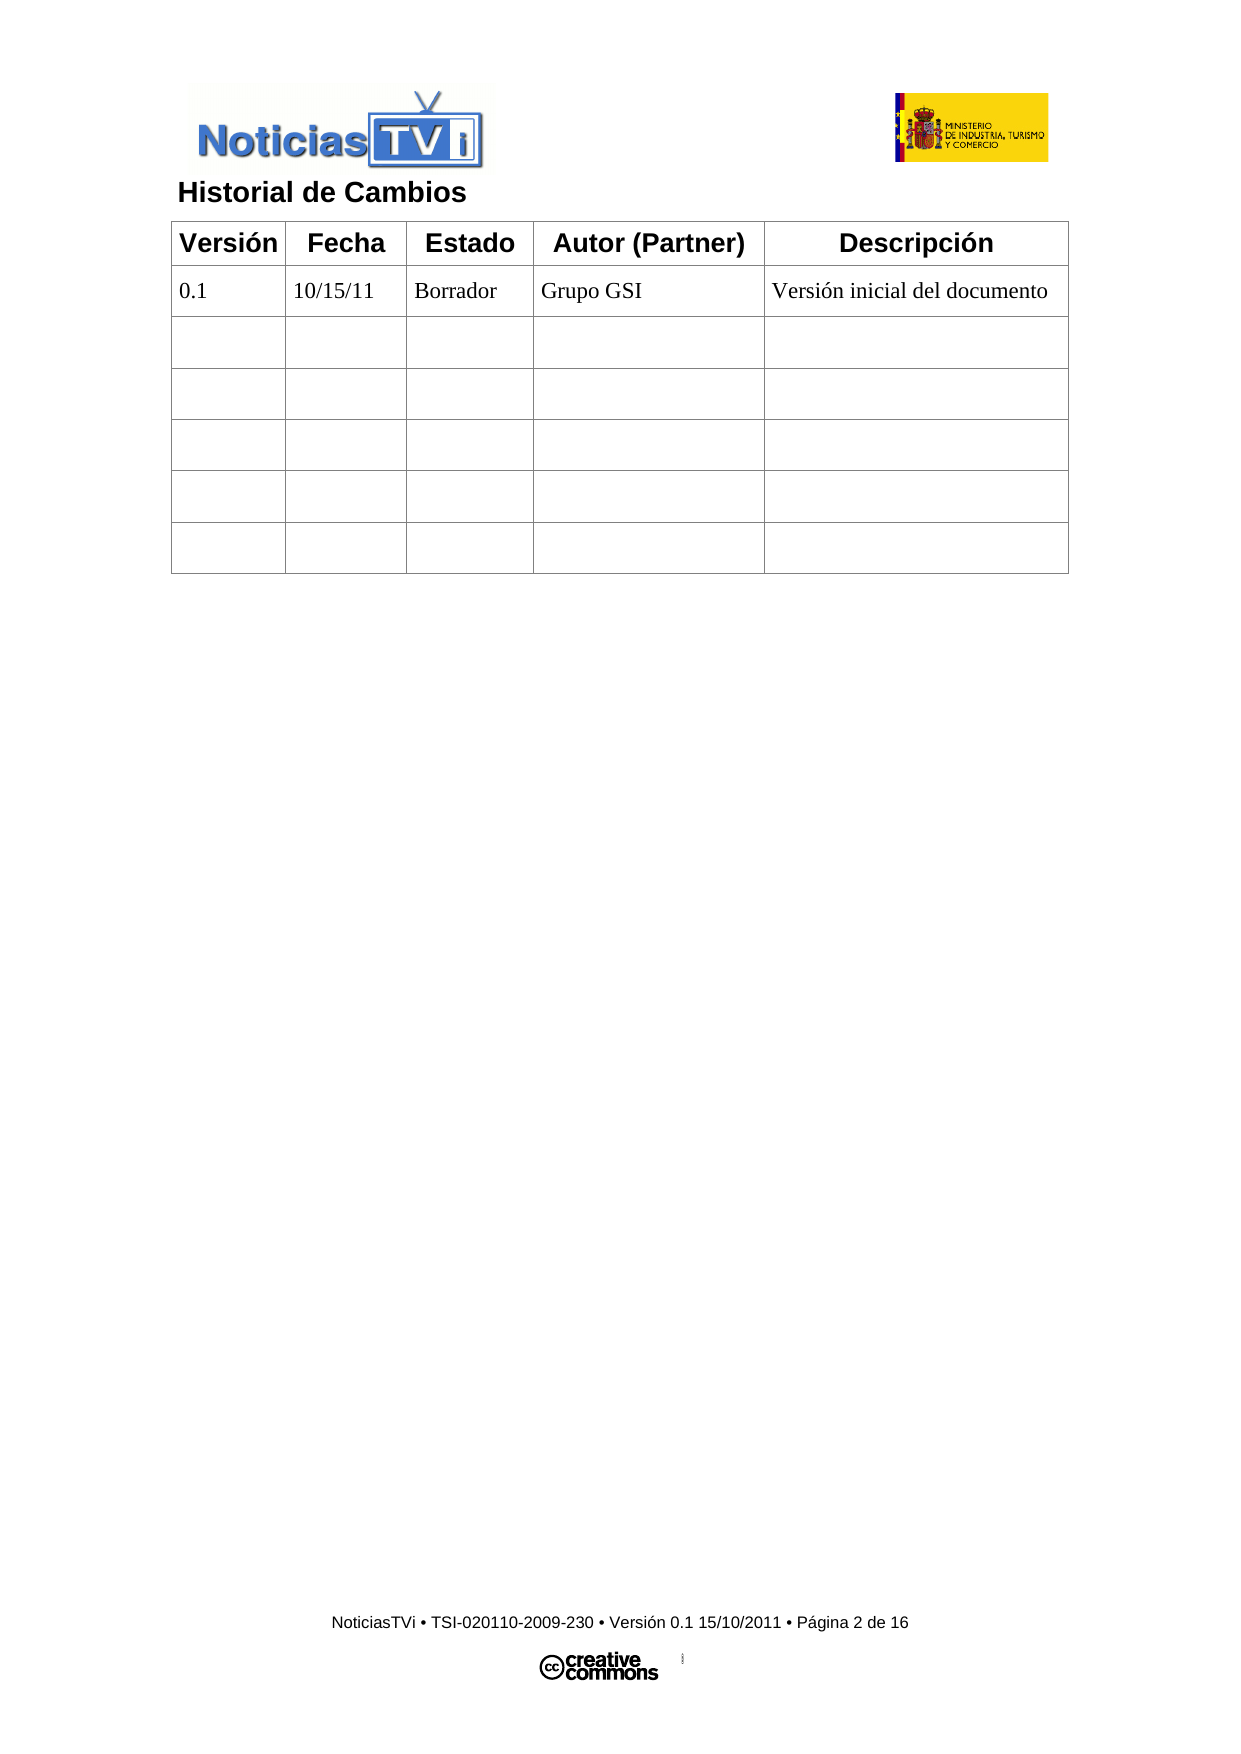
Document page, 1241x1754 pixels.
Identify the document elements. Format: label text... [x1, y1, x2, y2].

table_cell [172, 369, 285, 419]
table_cell 0.1 [172, 266, 285, 316]
table_cell [534, 369, 764, 419]
picture [895, 93, 1049, 162]
picture [187, 83, 496, 175]
table_cell [172, 471, 285, 522]
table_cell [172, 317, 285, 367]
table_cell [407, 471, 533, 522]
table_cell [172, 523, 285, 573]
table_header Estado [407, 222, 533, 264]
table_cell [286, 523, 406, 573]
table_cell [765, 523, 1068, 573]
table_cell [286, 420, 406, 470]
table_cell [407, 369, 533, 419]
table_cell [286, 471, 406, 522]
table_cell [534, 471, 764, 522]
table_cell Borrador [407, 266, 533, 316]
table_cell Versión inicial del documento [765, 266, 1068, 316]
table_cell [286, 317, 406, 367]
table_cell [534, 523, 764, 573]
table_header Fecha [286, 222, 406, 264]
table_header Descripción [765, 222, 1068, 264]
table_cell [534, 317, 764, 367]
table_cell [286, 369, 406, 419]
table_header Autor (Partner) [534, 222, 764, 264]
table_cell [407, 420, 533, 470]
table_cell [765, 420, 1068, 470]
table_cell [407, 317, 533, 367]
table_cell [765, 471, 1068, 522]
table_cell 15/10/11 [286, 266, 406, 316]
table_cell [765, 317, 1068, 367]
table_cell Grupo GSI [534, 266, 764, 316]
table_cell [765, 369, 1068, 419]
table_header Versión [172, 222, 285, 264]
text Historial de Cambios [177, 176, 1063, 208]
table_cell [172, 420, 285, 470]
table_cell [407, 523, 533, 573]
table_cell [534, 420, 764, 470]
